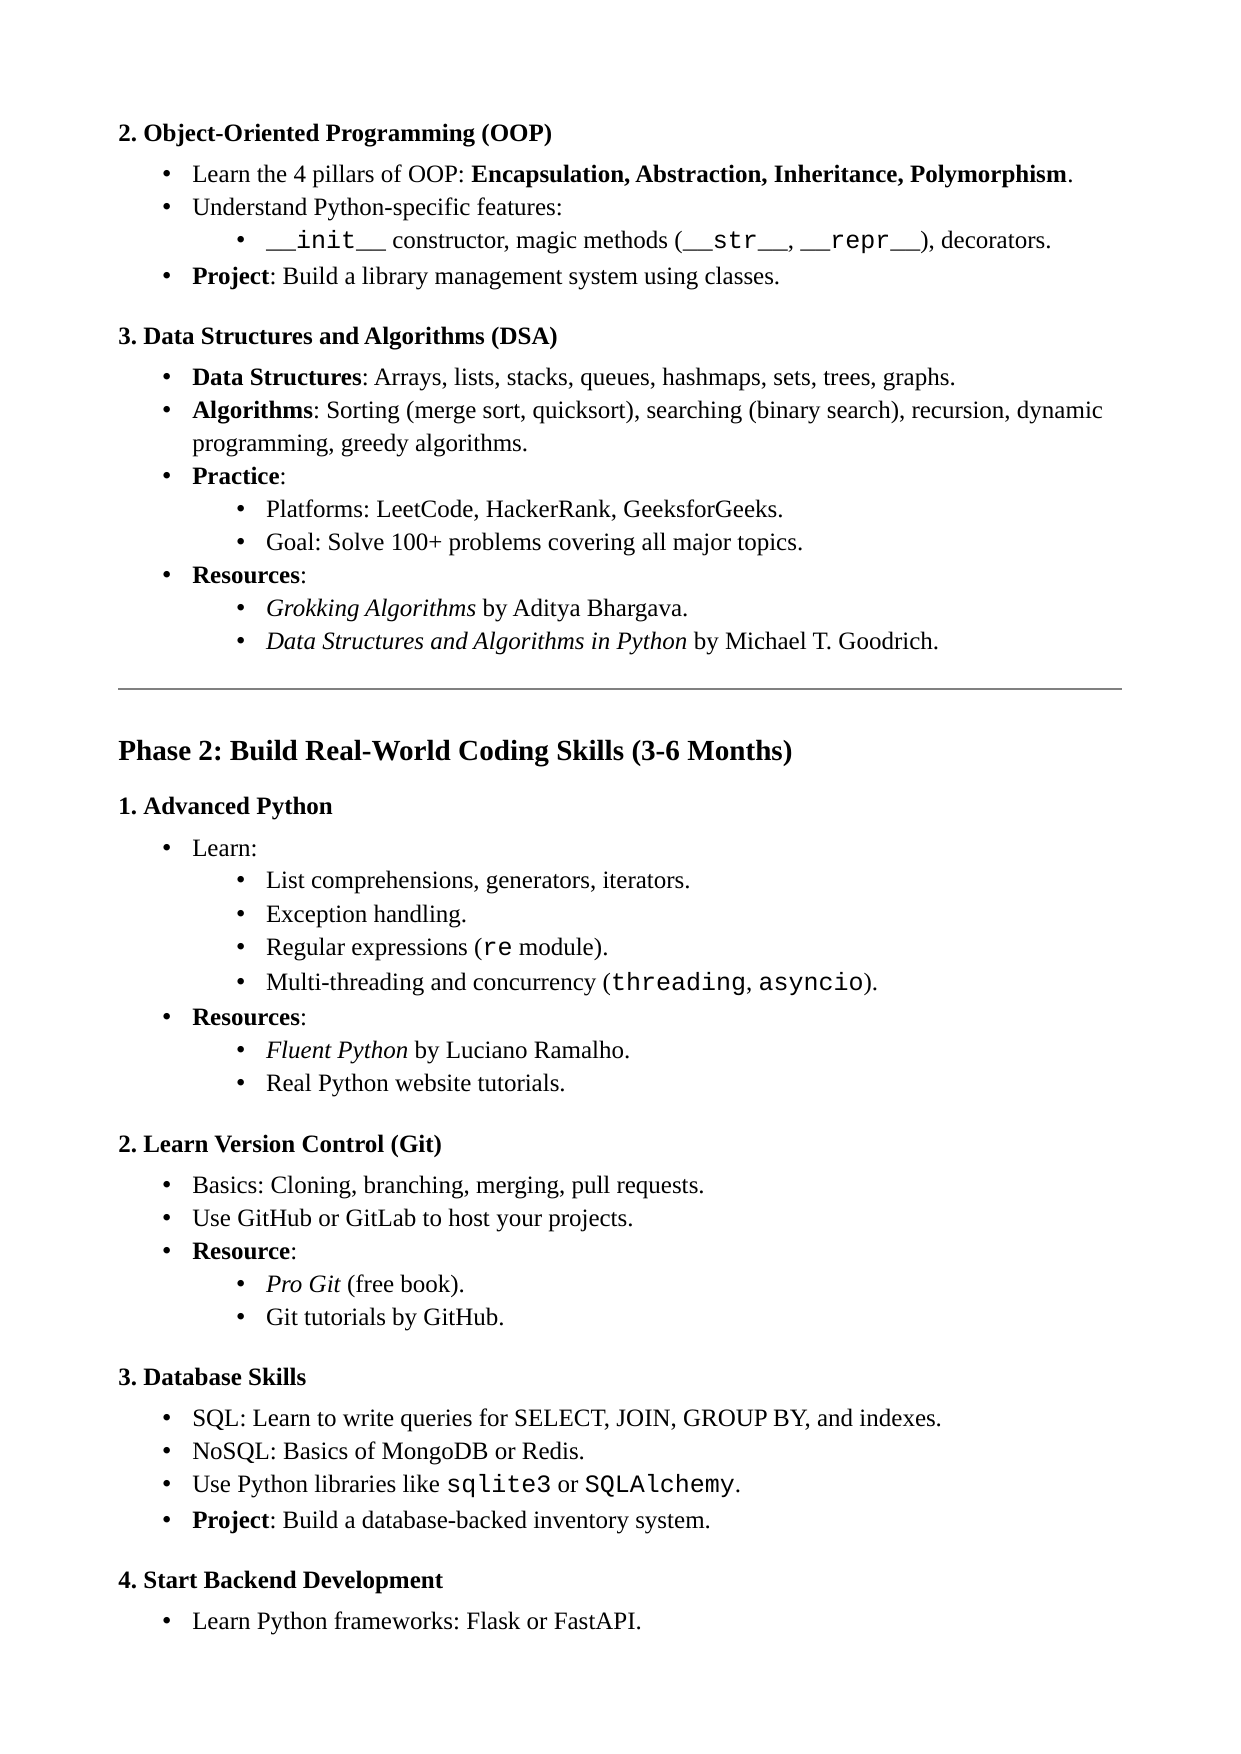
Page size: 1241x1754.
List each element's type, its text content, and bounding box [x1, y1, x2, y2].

list Resources: [162, 1002, 1122, 1031]
subtitle Phase 2: Build Real-World Coding Skills (3-6 Months) [118, 733, 1122, 766]
list Resource: [162, 1236, 1122, 1265]
list Multi-threading and concurrency (threading, asyncio). [236, 967, 1122, 998]
list Practice: [162, 461, 1122, 490]
list Learn Python frameworks: Flask or FastAPI. [162, 1606, 1122, 1635]
list Project: Build a library management system using classes. [162, 261, 1122, 289]
list Project: Build a database-backed inventory system. [162, 1505, 1122, 1533]
subtitle 2. Object-Oriented Programming (OOP) [118, 118, 1122, 147]
list Basics: Cloning, branching, merging, pull requests. [162, 1170, 1122, 1199]
list Exception handling. [236, 899, 1122, 927]
list Understand Python-specific features: [162, 192, 1122, 221]
subtitle 3. Database Skills [118, 1362, 1122, 1391]
list Platforms: LeetCode, HackerRank, GeeksforGeeks. [236, 494, 1122, 523]
list NoSQL: Basics of MongoDB or Redis. [162, 1436, 1122, 1465]
list Regular expressions (re module). [236, 932, 1122, 962]
list Data Structures: Arrays, lists, stacks, queues, hashmaps, sets, trees, graphs. [162, 362, 1122, 391]
list List comprehensions, generators, iterators. [236, 866, 1122, 894]
list Pro Git (free book). [236, 1269, 1122, 1298]
list Use Python libraries like sqlite3 or SQLAlchemy. [162, 1469, 1122, 1500]
list Data Structures and Algorithms in Python by Michael T. Goodrich. [236, 626, 1122, 655]
list Goal: Solve 100+ problems covering all major topics. [236, 527, 1122, 556]
list Use GitHub or GitLab to host your projects. [162, 1203, 1122, 1232]
list Git tutorials by GitHub. [236, 1302, 1122, 1331]
list Real Python website tutorials. [236, 1068, 1122, 1097]
list Resources: [162, 560, 1122, 589]
list Learn: [162, 833, 1122, 861]
list SQL: Learn to write queries for SELECT, JOIN, GROUP BY, and indexes. [162, 1403, 1122, 1432]
list Algorithms: Sorting (merge sort, quicksort), searching (binary search), recursion, dynamic programming, greedy algorithms. [162, 395, 1122, 457]
list __init__ constructor, magic methods (__str__, __repr__), decorators. [236, 225, 1122, 256]
list Learn the 4 pillars of OOP: Encapsulation, Abstraction, Inheritance, Polymorphism. [162, 159, 1122, 188]
list Grokking Algorithms by Aditya Bhargava. [236, 593, 1122, 622]
subtitle 2. Learn Version Control (Git) [118, 1129, 1122, 1157]
subtitle 4. Start Backend Development [118, 1565, 1122, 1594]
list Fluent Python by Luciano Ramalho. [236, 1036, 1122, 1064]
subtitle 1. Advanced Python [118, 791, 1122, 820]
subtitle 3. Data Structures and Algorithms (DSA) [118, 321, 1122, 350]
